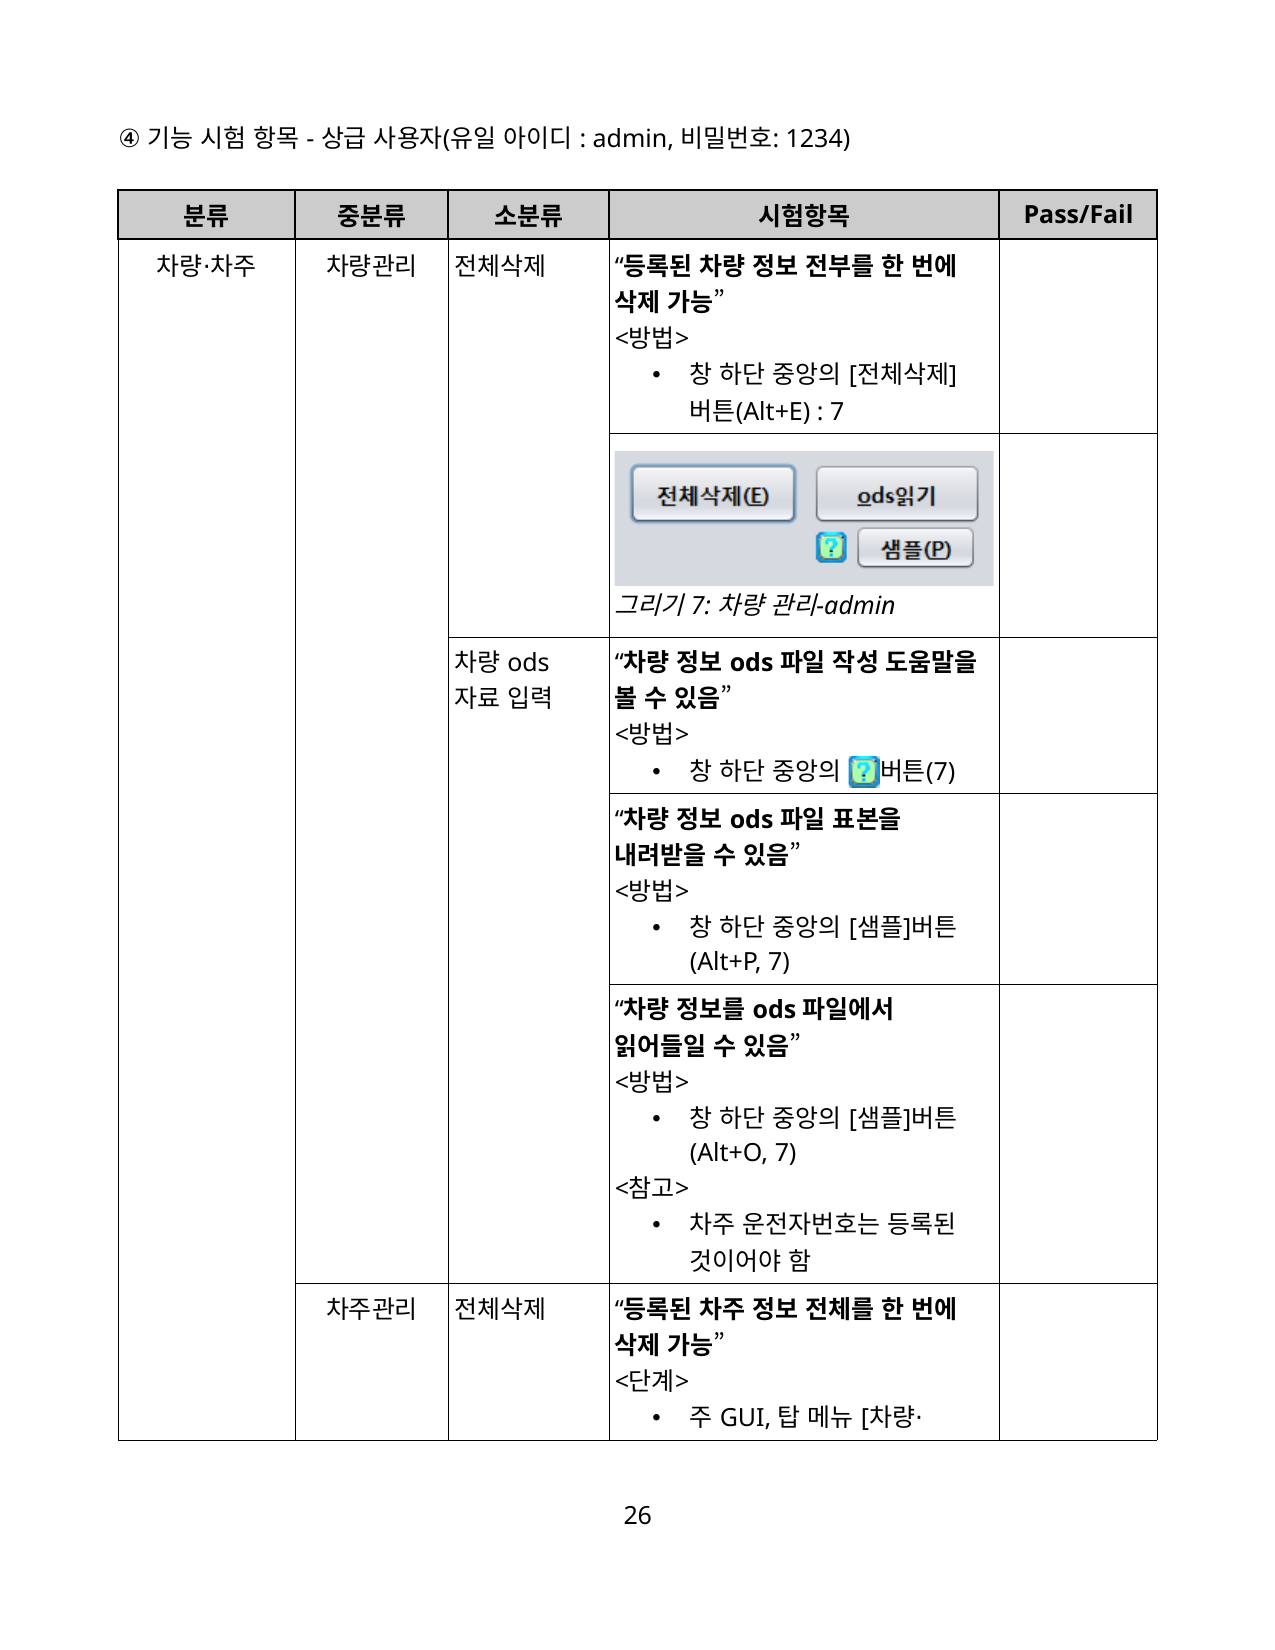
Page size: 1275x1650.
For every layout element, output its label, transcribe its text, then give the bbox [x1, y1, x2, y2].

table_cell 차량⋅차주 [119, 240, 295, 1440]
table_header Pass/Fail [1000, 191, 1156, 238]
text ④ 기능 시험 항목 - 상급 사용자(유일 아이디 : admin, 비밀번호: 1234) [118, 118, 1157, 154]
table_cell [1000, 985, 1157, 1283]
picture [848, 756, 880, 788]
table_header 중분류 [296, 191, 447, 238]
table_header 시험항목 [610, 191, 998, 238]
table_header 소분류 [449, 191, 608, 238]
table_cell 차량관리 [296, 240, 448, 1283]
table_cell [1000, 1284, 1157, 1440]
table_cell [1000, 794, 1157, 984]
table_cell “등록된 차주 정보 전체를 한 번에 삭제 가능” <단계> 주 GUI, 탑 메뉴 [차량⋅ [610, 1284, 999, 1440]
picture [614, 451, 994, 586]
table_cell 차주관리 [296, 1284, 448, 1440]
table_cell “차량 정보를 ods 파일에서 읽어들일 수 있음” <방법> 창 하단 중앙의 [샘플]버튼(Alt+O, 그리기 7) <참고> 차주 운전자번호는 등록된 것이어야 함 [610, 985, 999, 1283]
table_header 분류 [119, 191, 294, 238]
table_cell [1000, 638, 1157, 793]
table_cell [1000, 434, 1157, 637]
table_cell [1000, 240, 1157, 433]
table_cell [610, 434, 999, 637]
table_cell 전체삭제 [449, 1284, 609, 1440]
table_cell “차량 정보 ods 파일 표본을 내려받을 수 있음” <방법> 창 하단 중앙의 [샘플]버튼(Alt+P, 그리기 7) [610, 794, 999, 984]
table_cell “차량 정보 ods 파일 작성 도움말을 볼 수 있음” <방법> 창 하단 중앙의 버튼(그리기 7) [610, 638, 999, 793]
table_cell 차량 ods 자료 입력 [449, 638, 609, 1283]
table_cell 전체삭제 [449, 240, 609, 637]
table_cell “등록된 차량 정보 전부를 한 번에 삭제 가능” <방법> 창 하단 중앙의 [전체삭제] 버튼(Alt+E) : 그리기 7 [610, 240, 999, 433]
